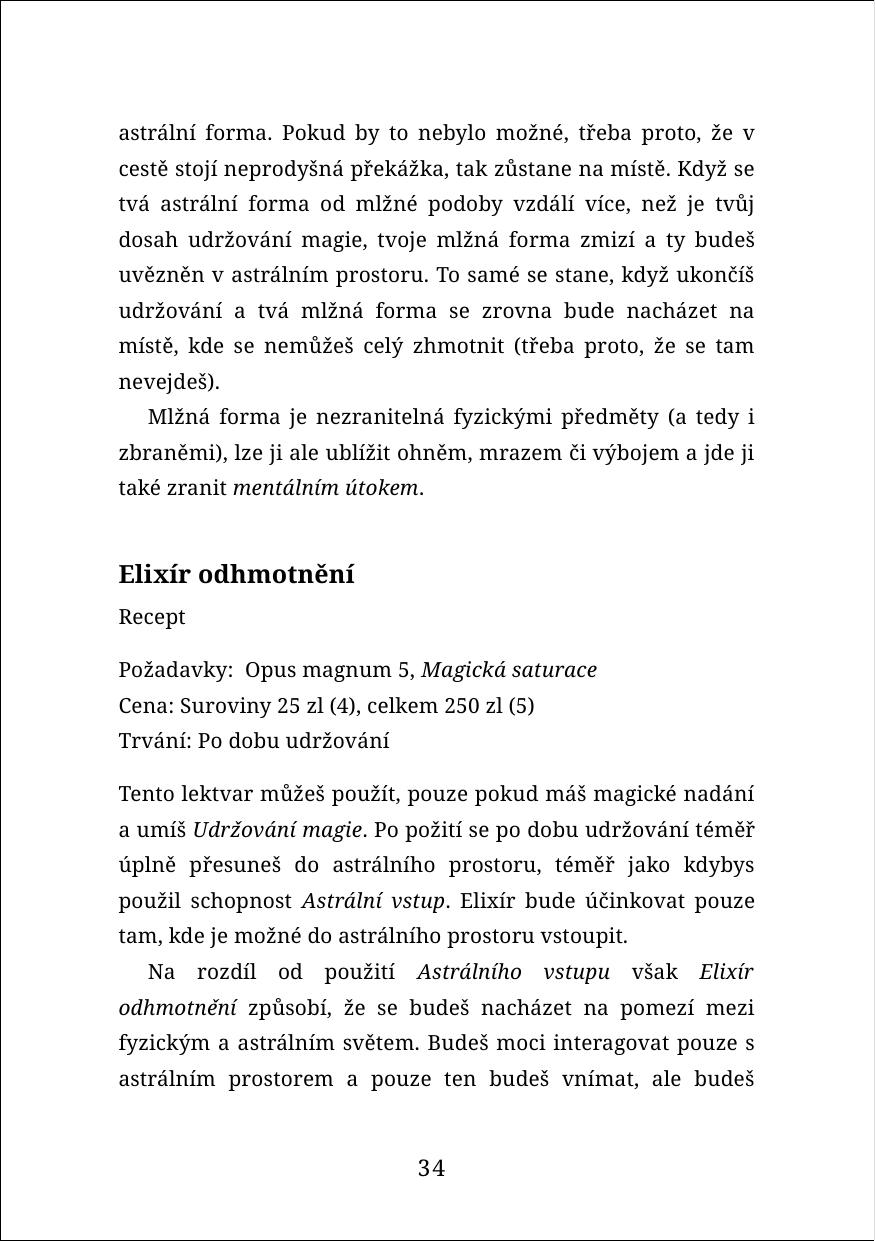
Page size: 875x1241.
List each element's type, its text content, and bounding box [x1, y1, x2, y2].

text Tento lektvar můžeš použít, pouze pokud máš magické nadání a umíš Udržování magie. Po požití se po dobu udržování téměř úplně přesuneš do astrálního prostoru, téměř jako kdybys použil schopnost Astrální vstup. Elixír bude účinkovat pouze tam, kde je možné do astrálního prostoru vstoupit. Na rozdíl od použití Astrálního vstupu však Elixír odhmotnění způsobí, že se budeš nacházet na pomezí mezi fyzickým a astrálním světem. Budeš moci interagovat pouze s astrálním prostorem a pouze ten budeš vnímat, ale budeš [118, 779, 756, 1092]
text astrální forma. Pokud by to nebylo možné, třeba proto, že v cestě stojí neprodyšná překážka, tak zůstane na místě. Když se tvá astrální forma od mlžné podoby vzdálí více, než je tvůj dosah udržování magie, tvoje mlžná forma zmizí a ty budeš uvězněn v astrálním prostoru. To samé se stane, když ukončíš udržování a tvá mlžná forma se zrovna bude nacházet na místě, kde se nemůžeš celý zhmotnit (třeba proto, že se tam nevejdeš). Mlžná forma je nezranitelná fyzickými předměty (a tedy i zbraněmi), lze ji ale ublížit ohněm, mrazem či výbojem a jde ji také zranit mentálním útokem. [118, 118, 756, 502]
subtitle Elixír odhmotnění [118, 556, 756, 590]
text Požadavky: Opus magnum 5, Magická saturace Cena: Suroviny 25 zl (4), celkem 250 zl (5) Trvání: Po dobu udržování [118, 655, 756, 755]
text Recept [118, 602, 756, 631]
